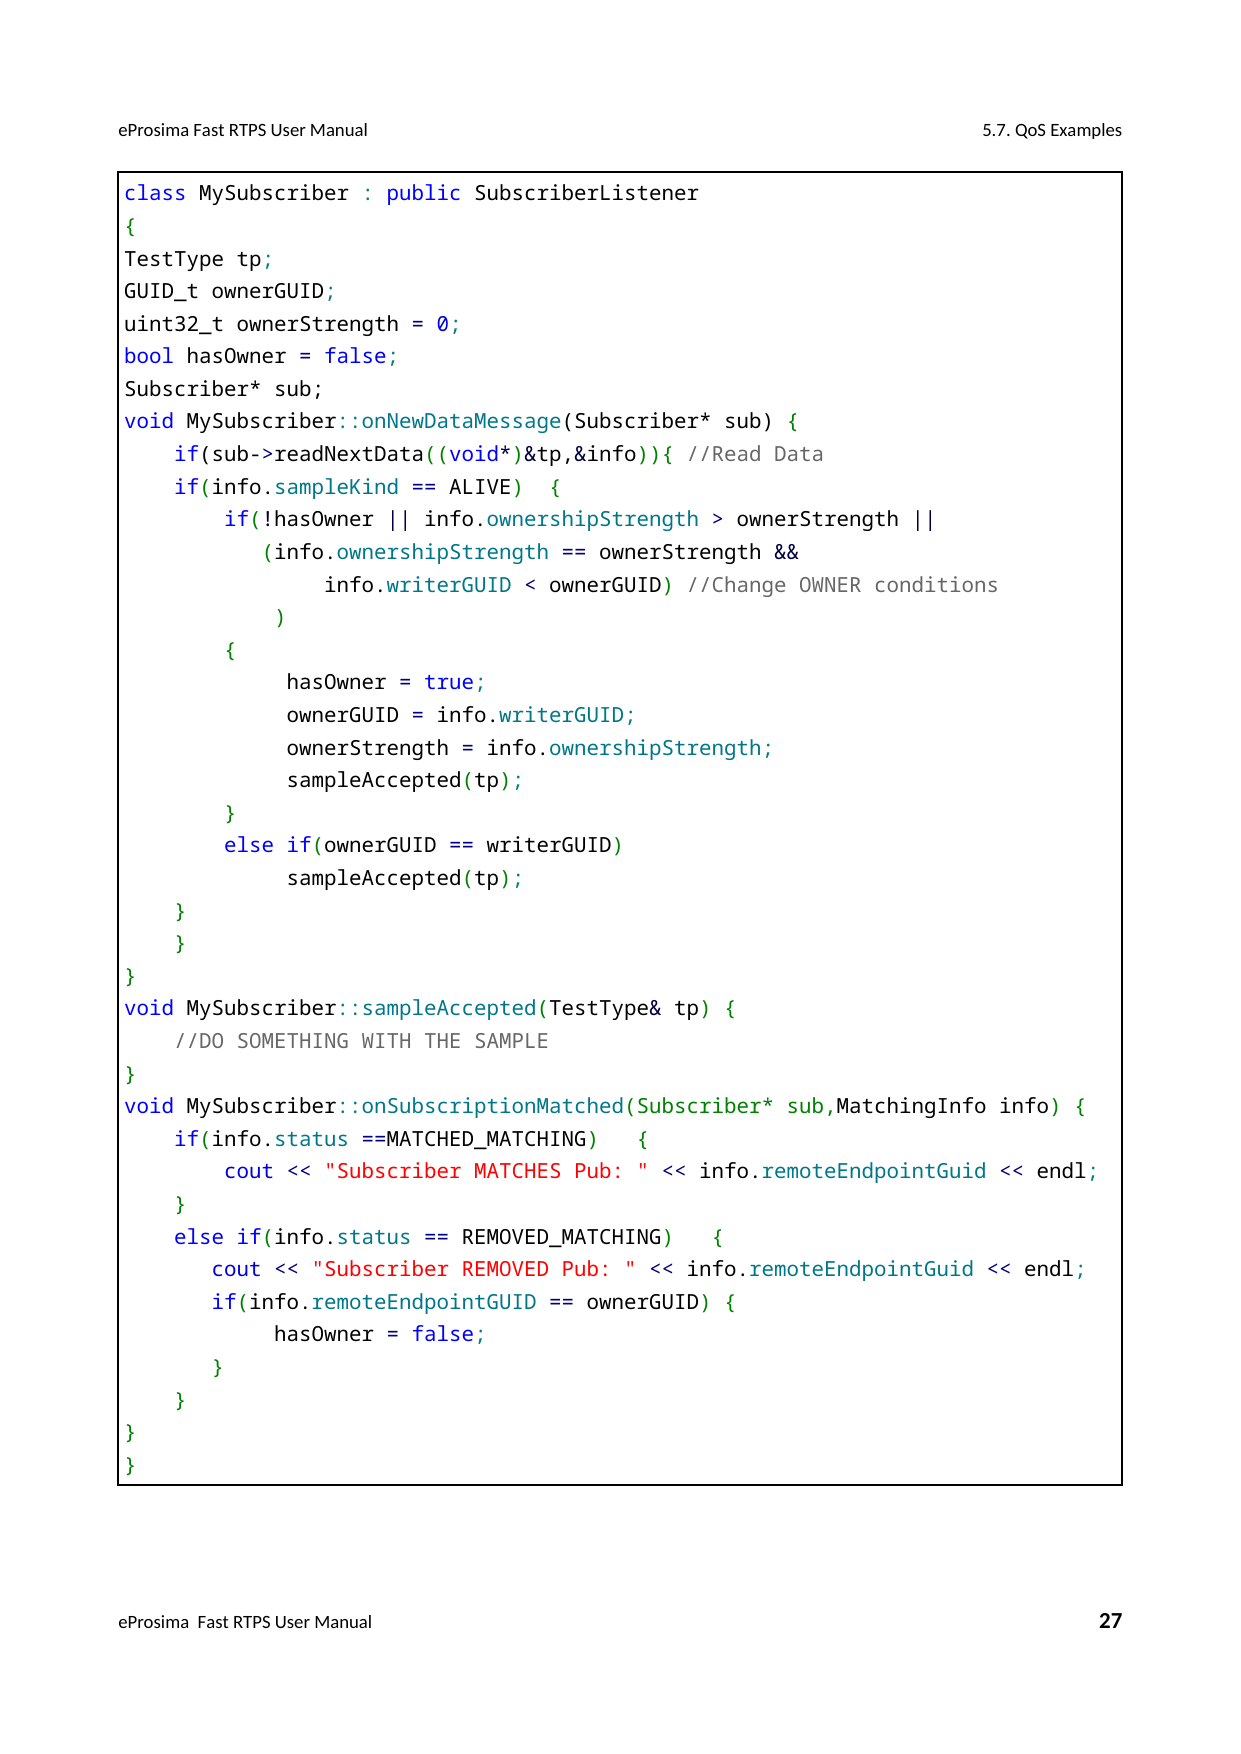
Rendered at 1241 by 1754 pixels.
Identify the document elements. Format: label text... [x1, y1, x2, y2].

table_header class MySubscriber : public SubscriberListener { TestType tp; GUID_t ownerGUID; uint32_t ownerStrength = 0; bool hasOwner = false; Subscriber* sub; void MySubscriber::onNewDataMessage(Subscriber* sub) { if(sub->readNextData((void*)&tp,&info)){ //Read Data if(info.sampleKind == ALIVE) { if(!hasOwner || info.ownershipStrength > ownerStrength || (info.ownershipStrength == ownerStrength && info.writerGUID < ownerGUID) //Change OWNER conditions ) { hasOwner = true; ownerGUID = info.writerGUID; ownerStrength = info.ownershipStrength; sampleAccepted(tp); } else if(ownerGUID == writerGUID) sampleAccepted(tp); } } } void MySubscriber::sampleAccepted(TestType& tp) { //DO SOMETHING WITH THE SAMPLE } void MySubscriber::onSubscriptionMatched(Subscriber* sub,MatchingInfo info) { if(info.status ==MATCHED_MATCHING) { cout << "Subscriber MATCHES Pub: " << info.remoteEndpointGuid << endl; } else if(info.status == REMOVED_MATCHING) { cout << "Subscriber REMOVED Pub: " << info.remoteEndpointGuid << endl; if(info.remoteEndpointGUID == ownerGUID) { hasOwner = false; } } } } [119, 173, 1121, 1484]
